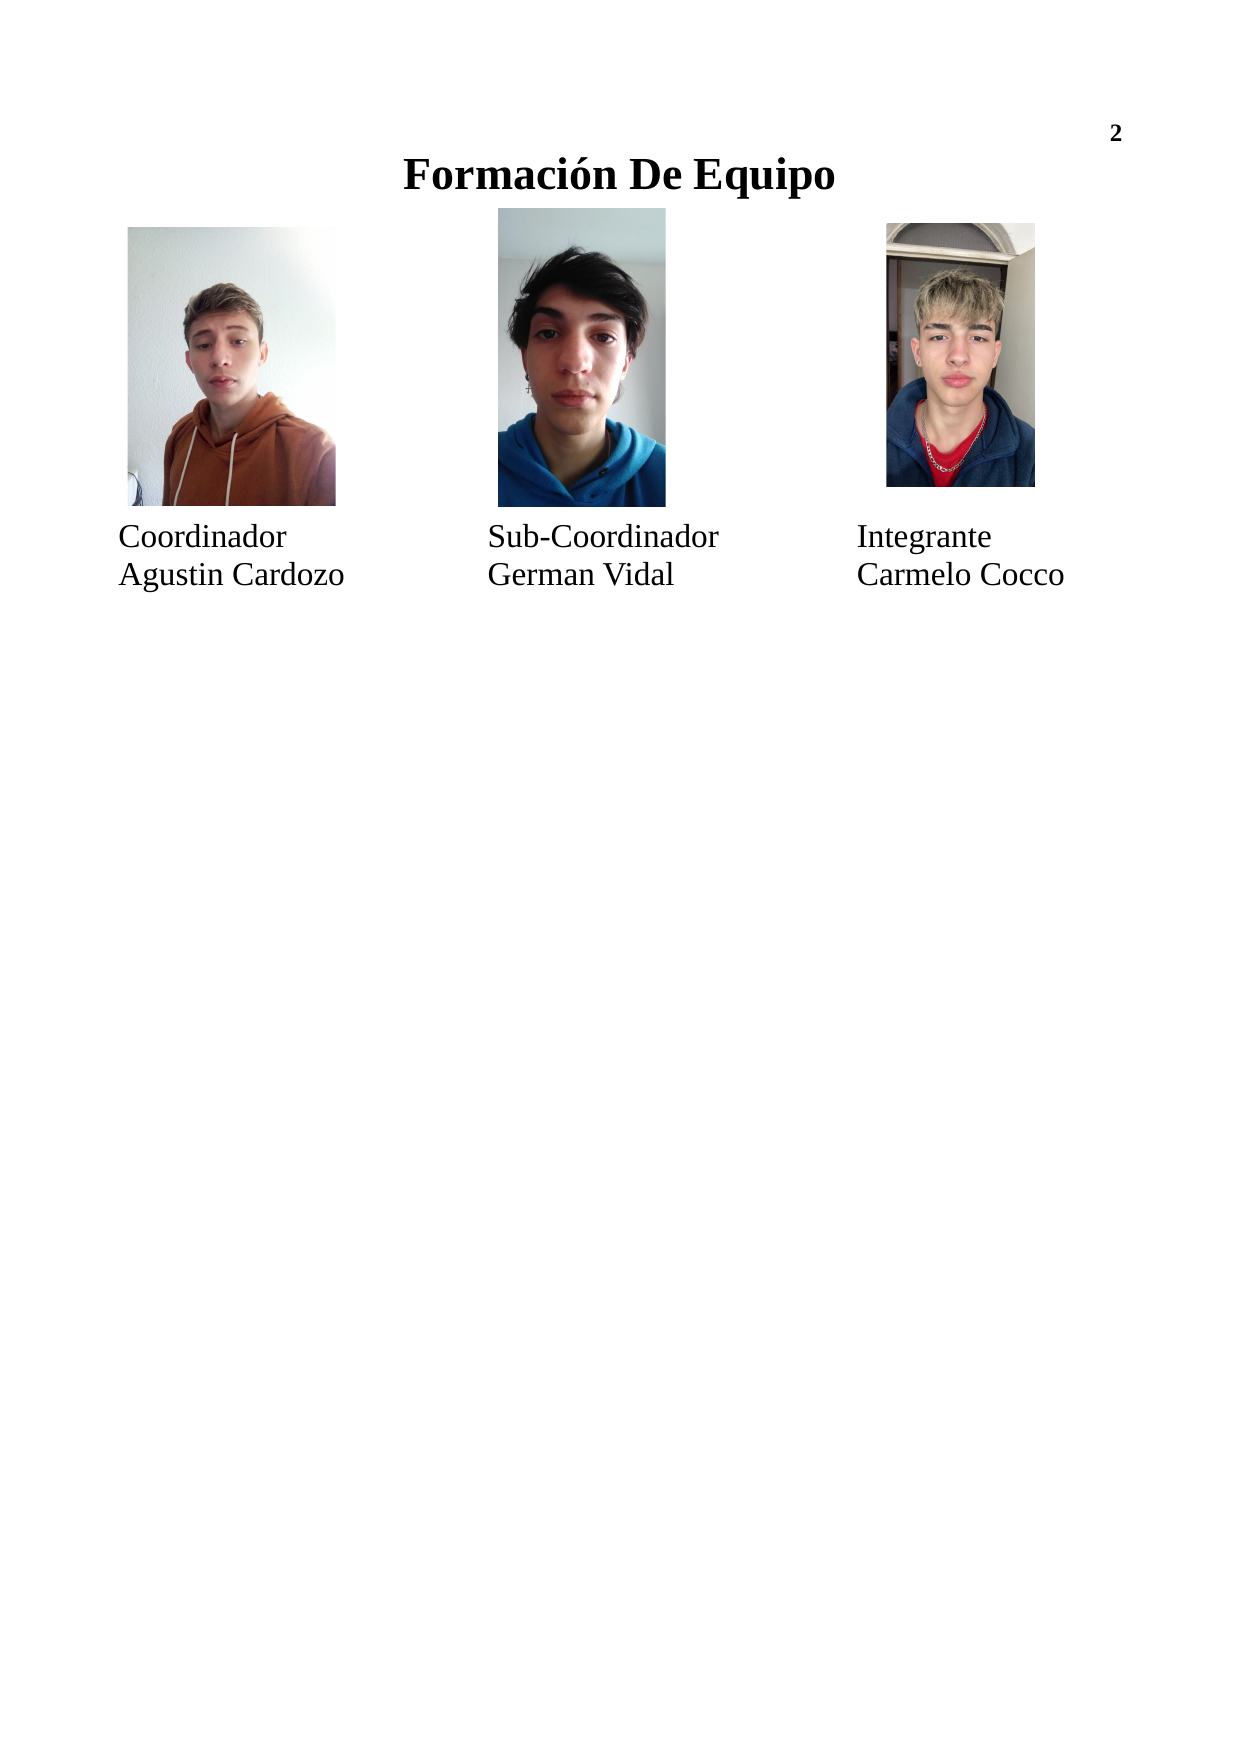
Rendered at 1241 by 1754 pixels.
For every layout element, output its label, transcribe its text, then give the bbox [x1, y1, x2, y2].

picture [498, 208, 666, 507]
text Coordinador Sub-Coordinador Integrante [118, 516, 1122, 554]
text Formación De Equipo [118, 147, 1122, 199]
picture [886, 223, 1035, 487]
text 2 [118, 118, 1122, 147]
text Agustin Cardozo German Vidal Carmelo Cocco [118, 554, 1122, 592]
picture [127, 227, 336, 506]
